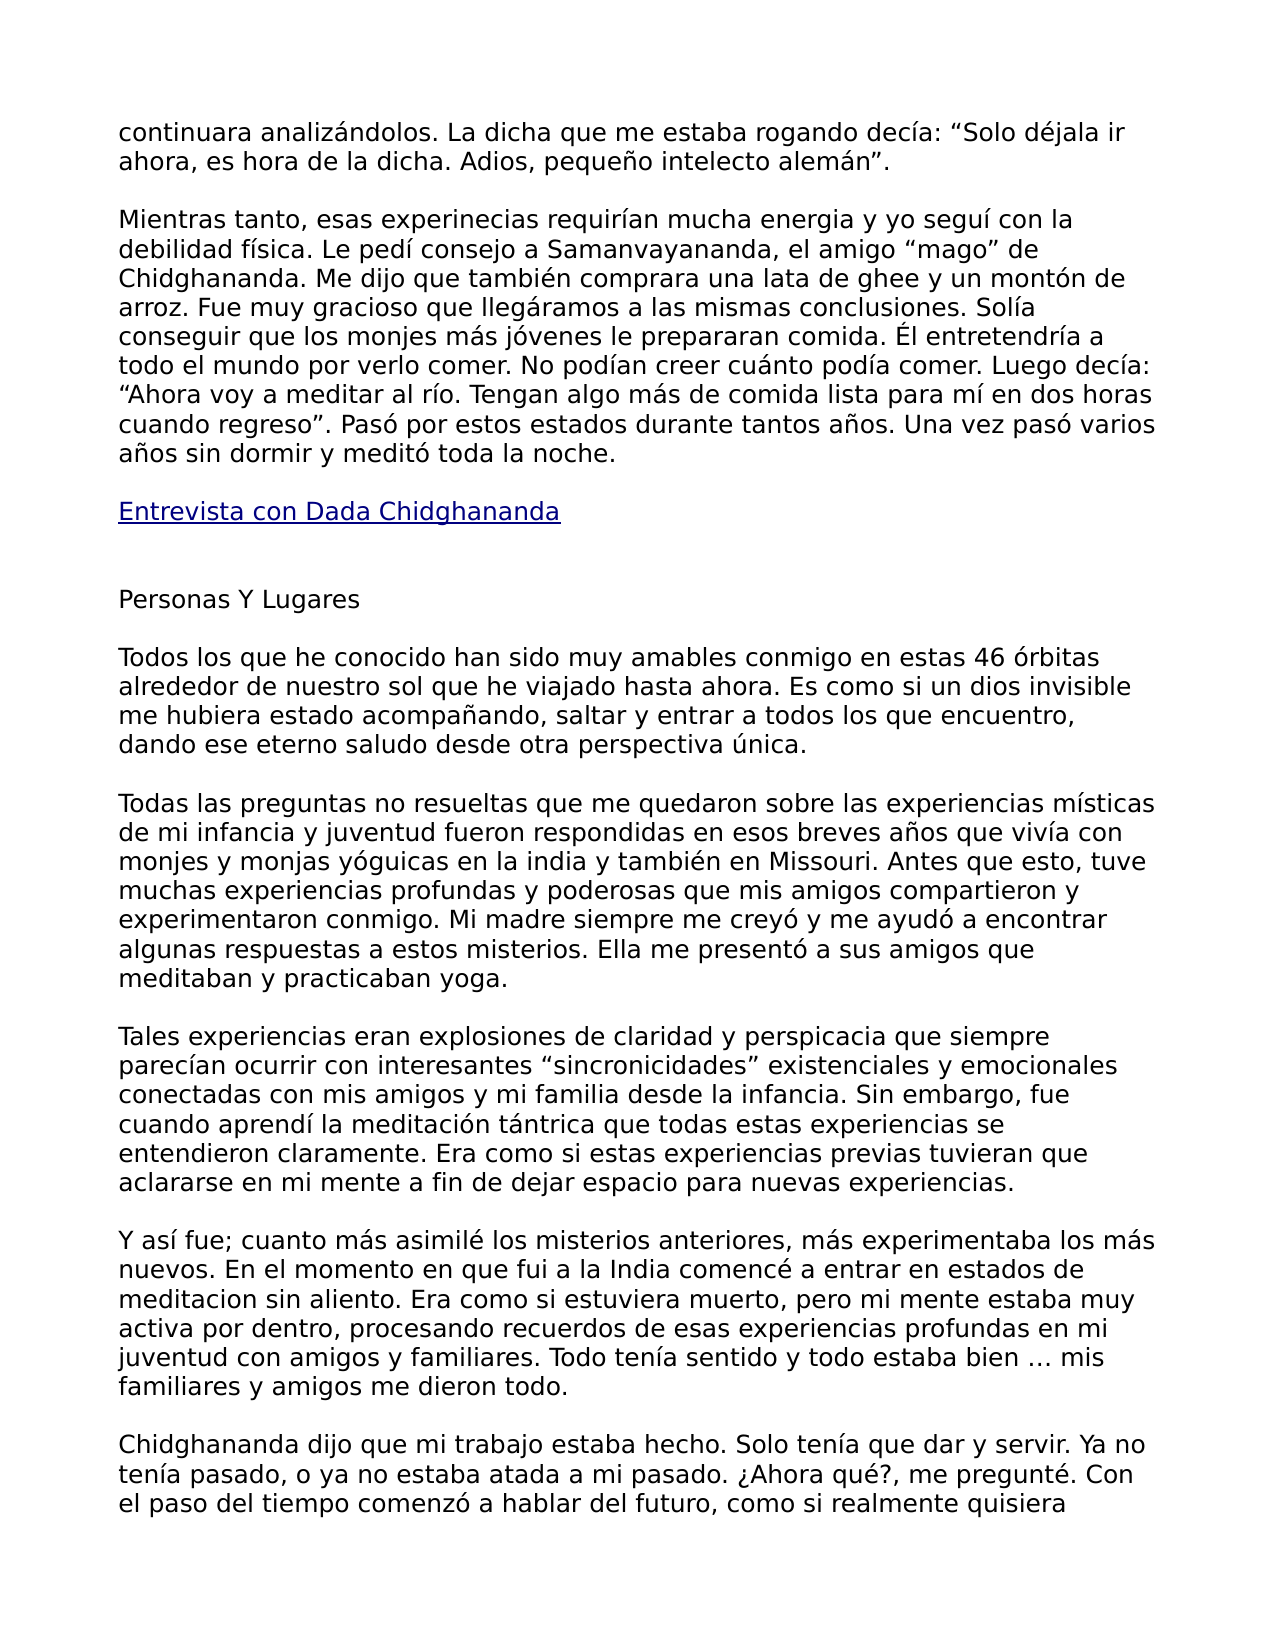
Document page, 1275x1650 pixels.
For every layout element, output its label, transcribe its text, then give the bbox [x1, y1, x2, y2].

text continuara analizándolos. La dicha que me estaba rogando decía: “Solo déjala ir ahora, es hora de la dicha. Adios, pequeño intelecto alemán”. Mientras tanto, esas experinecias requirían mucha energia y yo seguí con la debilidad física. Le pedí consejo a Samanvayananda, el amigo “mago” de Chidghananda. Me dijo que también comprara una lata de ghee y un montón de arroz. Fue muy gracioso que llegáramos a las mismas conclusiones. Solía ​​conseguir que los monjes más jóvenes le prepararan comida. Él entretendría a todo el mundo por verlo comer. No podían creer cuánto podía comer. Luego decía: “Ahora voy a meditar al río. Tengan algo más de comida lista para mí en dos horas cuando regreso”. Pasó por estos estados durante tantos años. Una vez pasó varios años sin dormir y meditó toda la noche. Entrevista con Dada Chidghananda Personas Y Lugares Todos los que he conocido han sido muy amables conmigo en estas 46 órbitas alrededor de nuestro sol que he viajado hasta ahora. Es como si un dios invisible me hubiera estado acompañando, saltar y entrar a todos los que encuentro, dando ese eterno saludo desde otra perspectiva única. Todas las preguntas no resueltas que me quedaron sobre las experiencias místicas de mi infancia y juventud fueron respondidas en esos breves años que vivía con monjes y monjas yóguicas en la india y también en Missouri. Antes que esto, tuve muchas experiencias profundas y poderosas que mis amigos compartieron y experimentaron conmigo. Mi madre siempre me creyó y me ayudó a encontrar algunas respuestas a estos misterios. Ella me presentó a sus amigos que meditaban y practicaban yoga. Tales experiencias eran explosiones de claridad y perspicacia que siempre parecían ocurrir con interesantes “sincronicidades” existenciales y emocionales conectadas con mis amigos y mi familia desde la infancia. Sin embargo, fue cuando aprendí la meditación tántrica que todas estas experiencias se entendieron claramente. Era como si estas experiencias previas tuvieran que aclararse en mi mente a fin de dejar espacio para nuevas experiencias. Y así fue; cuanto más asimilé los misterios anteriores, más experimentaba los más nuevos. En el momento en que fui a la India comencé a entrar en estados de meditacion sin aliento. Era como si estuviera muerto, pero mi mente estaba muy activa por dentro, procesando recuerdos de esas experiencias profundas en mi juventud con amigos y familiares. Todo tenía sentido y todo estaba bien … mis familiares y amigos me dieron todo. Chidghananda dijo que mi trabajo estaba hecho. Solo tenía que dar y servir. Ya no tenía pasado, o ya no estaba atada a mi pasado. ¿Ahora qué?, me pregunté. Con el paso del tiempo comenzó a hablar del futuro, como si realmente quisiera [118, 118, 1157, 1518]
